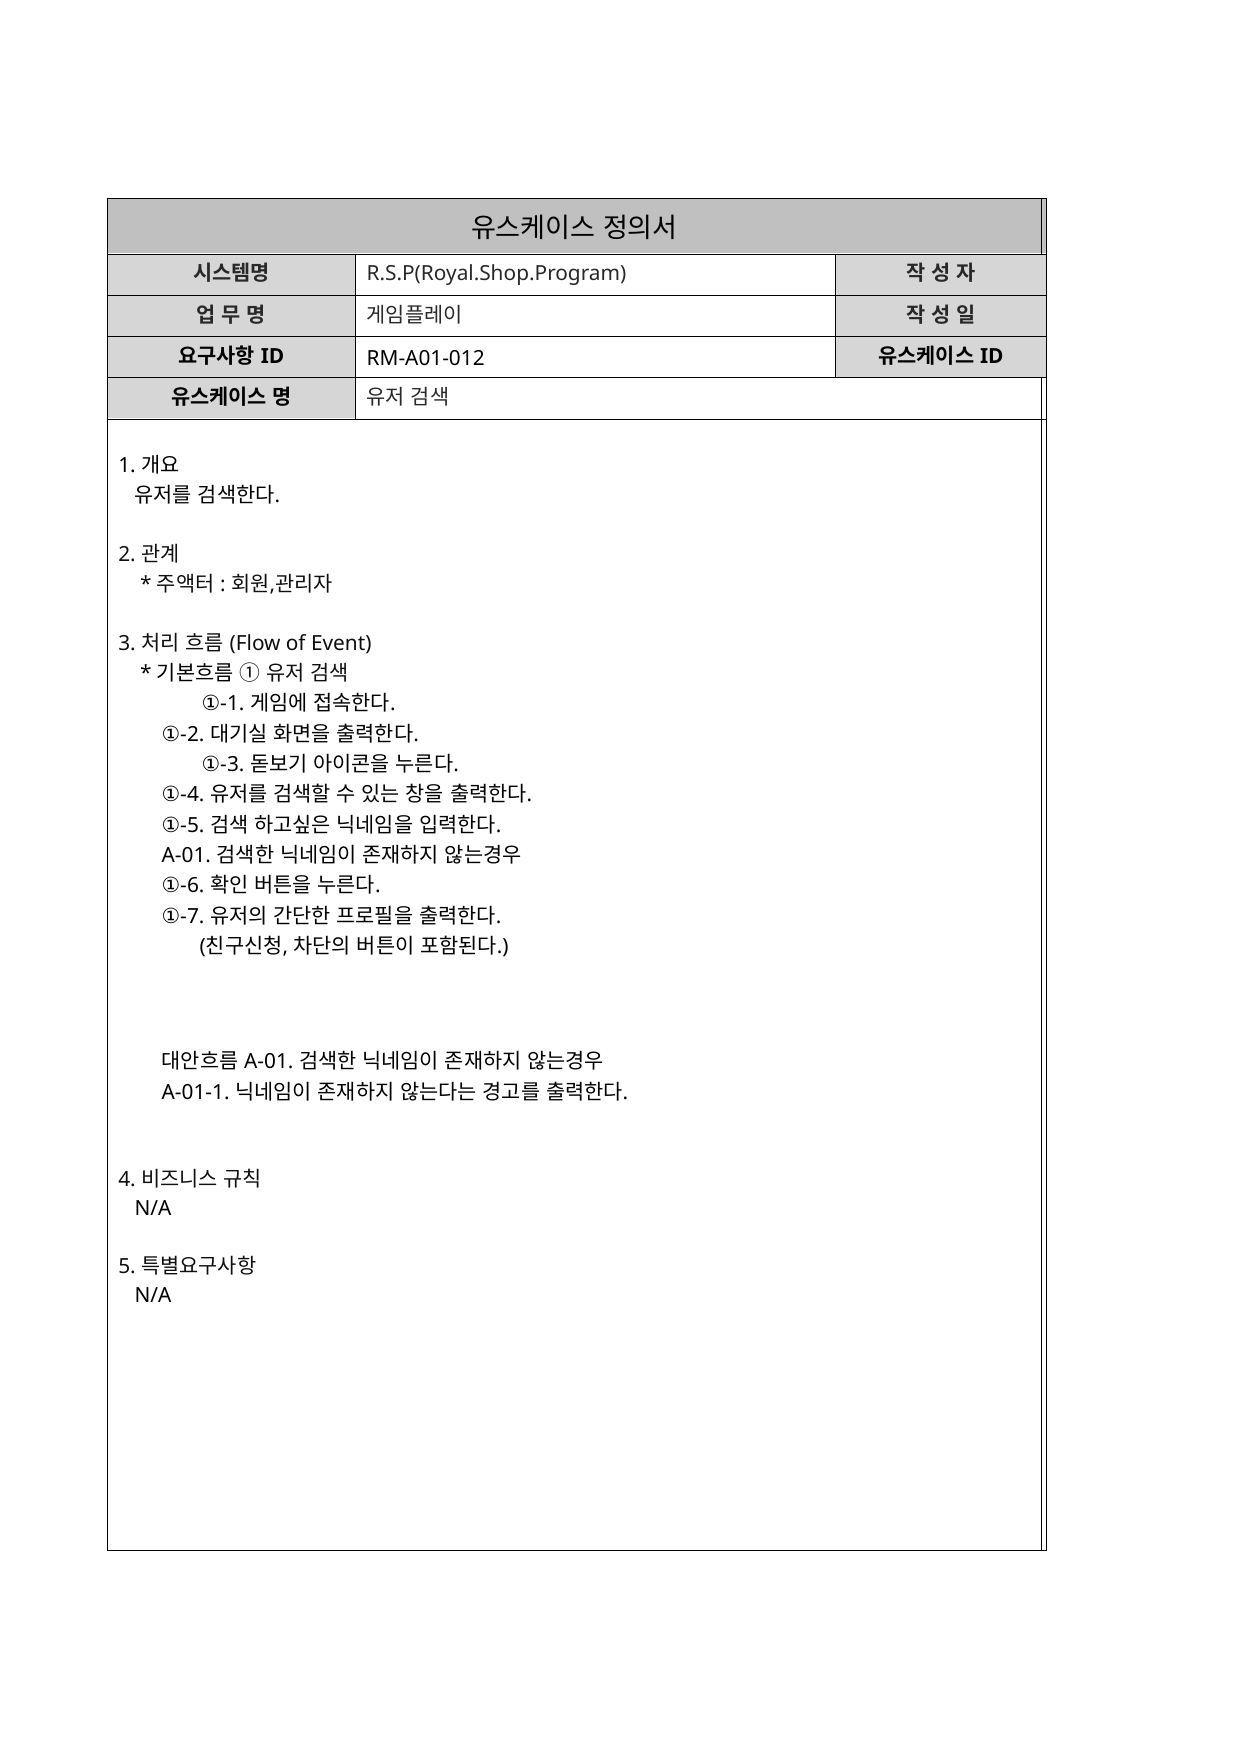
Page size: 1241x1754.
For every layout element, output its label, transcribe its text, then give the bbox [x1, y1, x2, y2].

table_cell 작 성 일 [836, 296, 1046, 336]
table_cell RM-A01-012 [356, 337, 835, 377]
table_cell 1. 개요 유저를 검색한다. 2. 관계 * 주액터 : 회원,관리자 3. 처리 흐름 (Flow of Event) * 기본흐름 ① 유저 검색 ①-1. 게임에 접속한다. ①-2. 대기실 화면을 출력한다. ①-3. 돋보기 아이콘을 누른다. ①-4. 유저를 검색할 수 있는 창을 출력한다. ①-5. 검색 하고싶은 닉네임을 입력한다. A-01. 검색한 닉네임이 존재하지 않는경우 ①-6. 확인 버튼을 누른다. ①-7. 유저의 간단한 프로필을 출력한다. (친구신청, 차단의 버튼이 포함된다.) 대안흐름 A-01. 검색한 닉네임이 존재하지 않는경우 A-01-1. 닉네임이 존재하지 않는다는 경고를 출력한다. 4. 비즈니스 규칙 N/A 5. 특별요구사항 N/A [108, 420, 1041, 1550]
table_cell R.S.P(Royal.Shop.Program) [356, 255, 835, 295]
table_cell 유스케이스 ID [836, 337, 1046, 377]
table_cell 시스템명 [108, 255, 355, 295]
table_cell [1042, 420, 1046, 1550]
table_header [1042, 199, 1046, 253]
table_cell [1042, 378, 1046, 418]
table_cell 업 무 명 [108, 296, 355, 336]
table_cell 유스케이스 명 [108, 378, 355, 418]
table_cell 요구사항 ID [108, 337, 355, 377]
table_header 유스케이스 정의서 [108, 199, 1041, 253]
table_cell 작 성 자 [836, 255, 1046, 295]
table_cell 게임플레이 [356, 296, 835, 336]
table_cell 유저 검색 [356, 378, 1041, 418]
